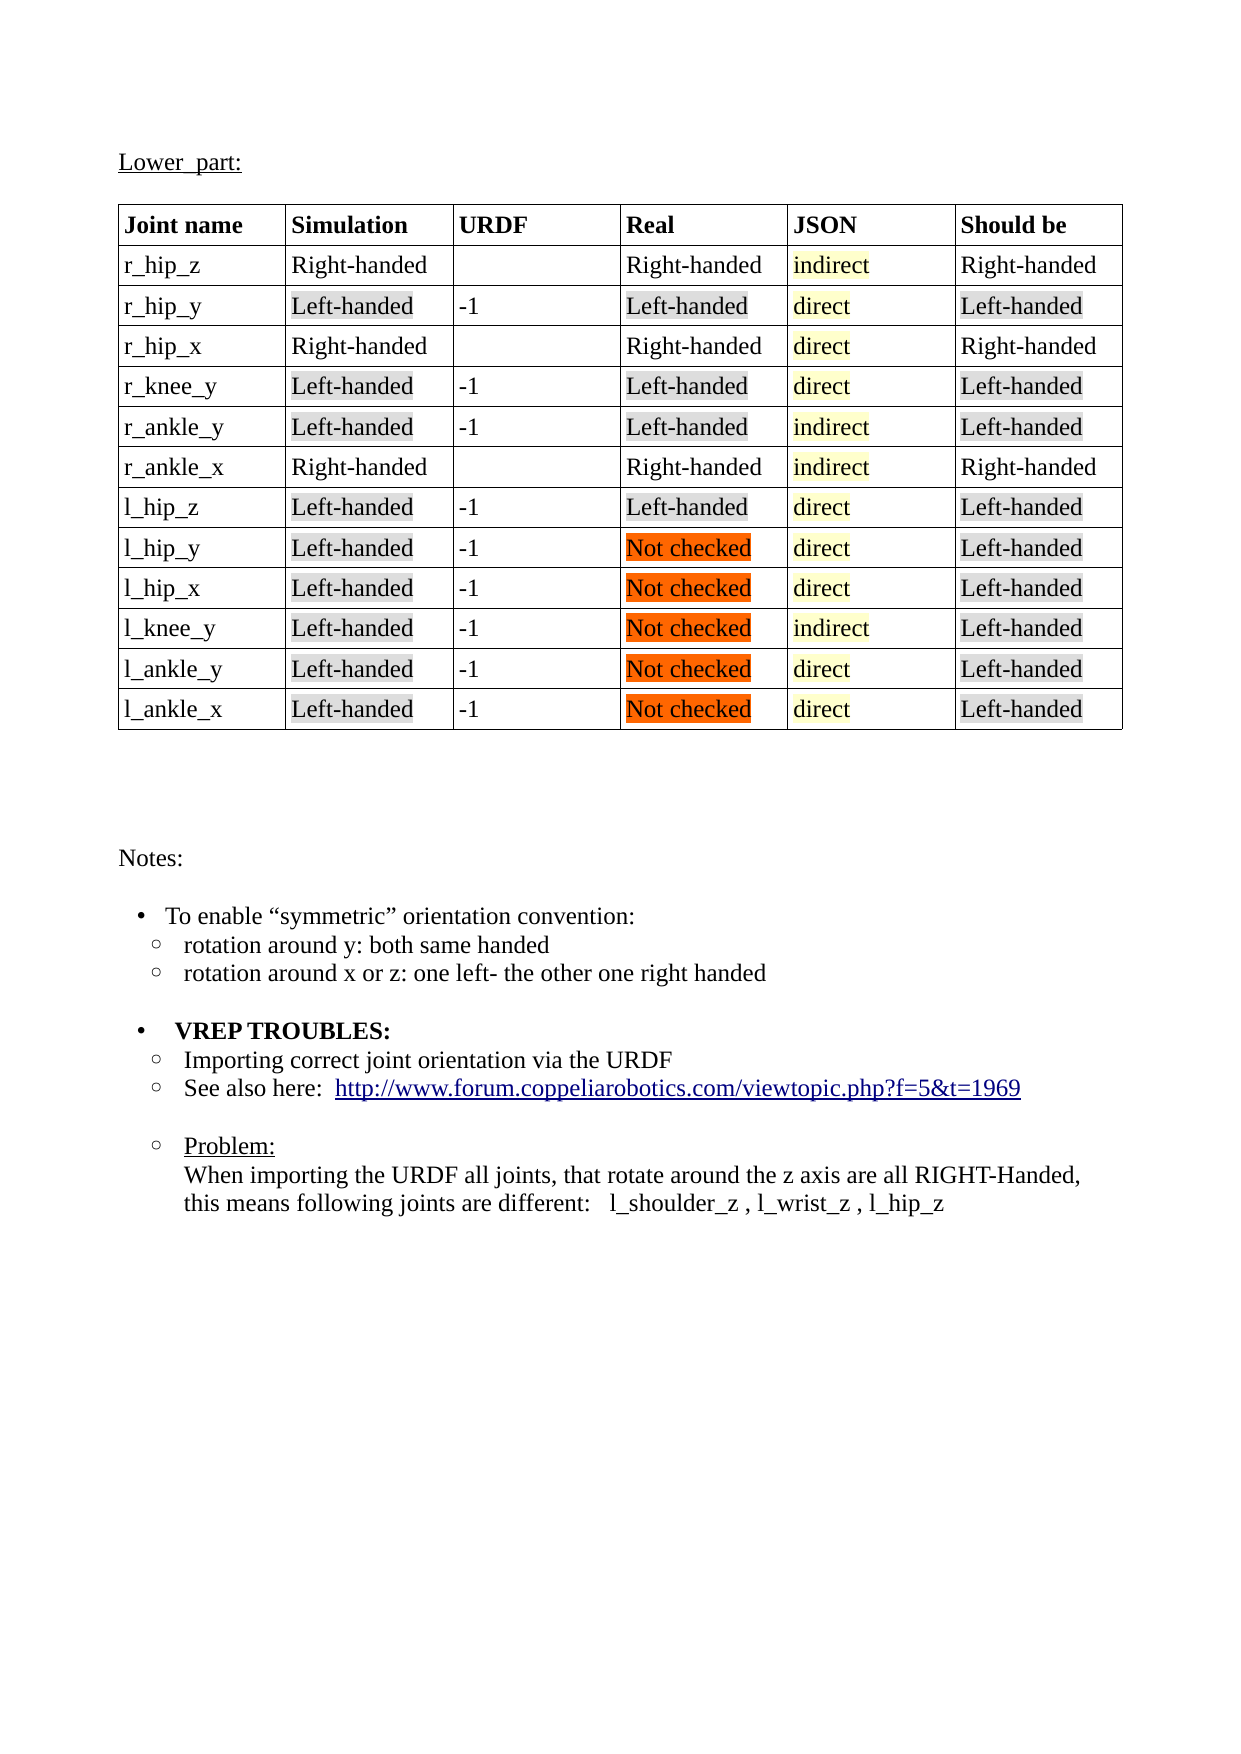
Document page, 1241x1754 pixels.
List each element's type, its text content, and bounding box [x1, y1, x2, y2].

table_cell indirect [788, 246, 955, 285]
list To enable “symmetric” orientation convention: [137, 901, 1122, 930]
table_cell -1 [454, 286, 620, 325]
list See also here: http://www.forum.coppeliarobotics.com/viewtopic.php?f=5&t=1969 [146, 1073, 1122, 1102]
table_cell Left-handed [956, 286, 1122, 325]
table_cell Right-handed [956, 326, 1122, 366]
table_cell indirect [788, 447, 955, 487]
table_cell Not checked [621, 609, 787, 648]
table_cell Left-handed [956, 488, 1122, 527]
list rotation around y: both same handed [146, 930, 1122, 958]
table_cell r_ankle_x [119, 447, 285, 487]
table_cell direct [788, 286, 955, 325]
table_cell Right-handed [621, 447, 787, 487]
table_header Should be [956, 205, 1122, 245]
list Importing correct joint orientation via the URDF [146, 1045, 1122, 1073]
table_cell [454, 447, 620, 487]
table_cell r_hip_x [119, 326, 285, 366]
table_cell -1 [454, 367, 620, 406]
table_cell Right-handed [286, 246, 453, 285]
table_cell l_hip_y [119, 528, 285, 567]
table_cell Left-handed [286, 407, 453, 446]
table_cell Left-handed [621, 286, 787, 325]
table_cell Right-handed [956, 246, 1122, 285]
table_cell -1 [454, 689, 620, 728]
table_cell direct [788, 488, 955, 527]
table_cell r_hip_z [119, 246, 285, 285]
table_cell Left-handed [286, 367, 453, 406]
table_cell Left-handed [956, 407, 1122, 446]
table_cell Left-handed [286, 689, 453, 728]
table_cell direct [788, 326, 955, 366]
table_cell direct [788, 689, 955, 728]
table_cell -1 [454, 609, 620, 648]
table_cell l_ankle_x [119, 689, 285, 728]
table_cell l_hip_z [119, 488, 285, 527]
list rotation around x or z: one left- the other one right handed [146, 958, 1122, 987]
table_cell l_hip_x [119, 568, 285, 607]
table_cell -1 [454, 649, 620, 688]
table_cell Left-handed [621, 488, 787, 527]
table_header URDF [454, 205, 620, 245]
text Notes: [28, 843, 1122, 872]
table_cell -1 [454, 528, 620, 567]
table_cell Left-handed [956, 689, 1122, 728]
table_header JSON [788, 205, 955, 245]
table_header Real [621, 205, 787, 245]
table_cell Left-handed [286, 528, 453, 567]
table_cell Left-handed [956, 568, 1122, 607]
table_cell Not checked [621, 689, 787, 728]
table_cell [454, 326, 620, 366]
table_cell Right-handed [621, 326, 787, 366]
table_cell -1 [454, 407, 620, 446]
table_cell Left-handed [286, 488, 453, 527]
table_cell Not checked [621, 528, 787, 567]
table_cell indirect [788, 407, 955, 446]
table_cell Left-handed [286, 609, 453, 648]
table_cell Right-handed [286, 447, 453, 487]
table_cell Left-handed [286, 286, 453, 325]
table_header Joint name [119, 205, 285, 245]
table_cell Left-handed [956, 609, 1122, 648]
table_cell direct [788, 528, 955, 567]
table_cell -1 [454, 568, 620, 607]
table_cell l_ankle_y [119, 649, 285, 688]
table_cell r_ankle_y [119, 407, 285, 446]
table_header Simulation [286, 205, 453, 245]
table_cell Left-handed [956, 528, 1122, 567]
table_cell Right-handed [286, 326, 453, 366]
table_cell Right-handed [621, 246, 787, 285]
table_cell [454, 246, 620, 285]
table_cell r_hip_y [119, 286, 285, 325]
table_cell direct [788, 568, 955, 607]
table_cell Left-handed [286, 568, 453, 607]
table_cell direct [788, 649, 955, 688]
table_cell Not checked [621, 568, 787, 607]
table_cell Left-handed [621, 407, 787, 446]
text Lower_part: [28, 147, 1122, 176]
table_cell r_knee_y [119, 367, 285, 406]
list VREP TROUBLES: [137, 1016, 1122, 1045]
table_cell Right-handed [956, 447, 1122, 487]
table_cell direct [788, 367, 955, 406]
table_cell Left-handed [956, 367, 1122, 406]
list Problem: When importing the URDF all joints, that rotate around the z axis are all RIGHT-Handed, this means following joints are different: l_shoulder_z , l_wrist_z , l_hip_z [146, 1131, 1122, 1217]
table_cell l_knee_y [119, 609, 285, 648]
table_cell Not checked [621, 649, 787, 688]
table_cell Left-handed [621, 367, 787, 406]
table_cell indirect [788, 609, 955, 648]
table_cell Left-handed [286, 649, 453, 688]
table_cell Left-handed [956, 649, 1122, 688]
table_cell -1 [454, 488, 620, 527]
